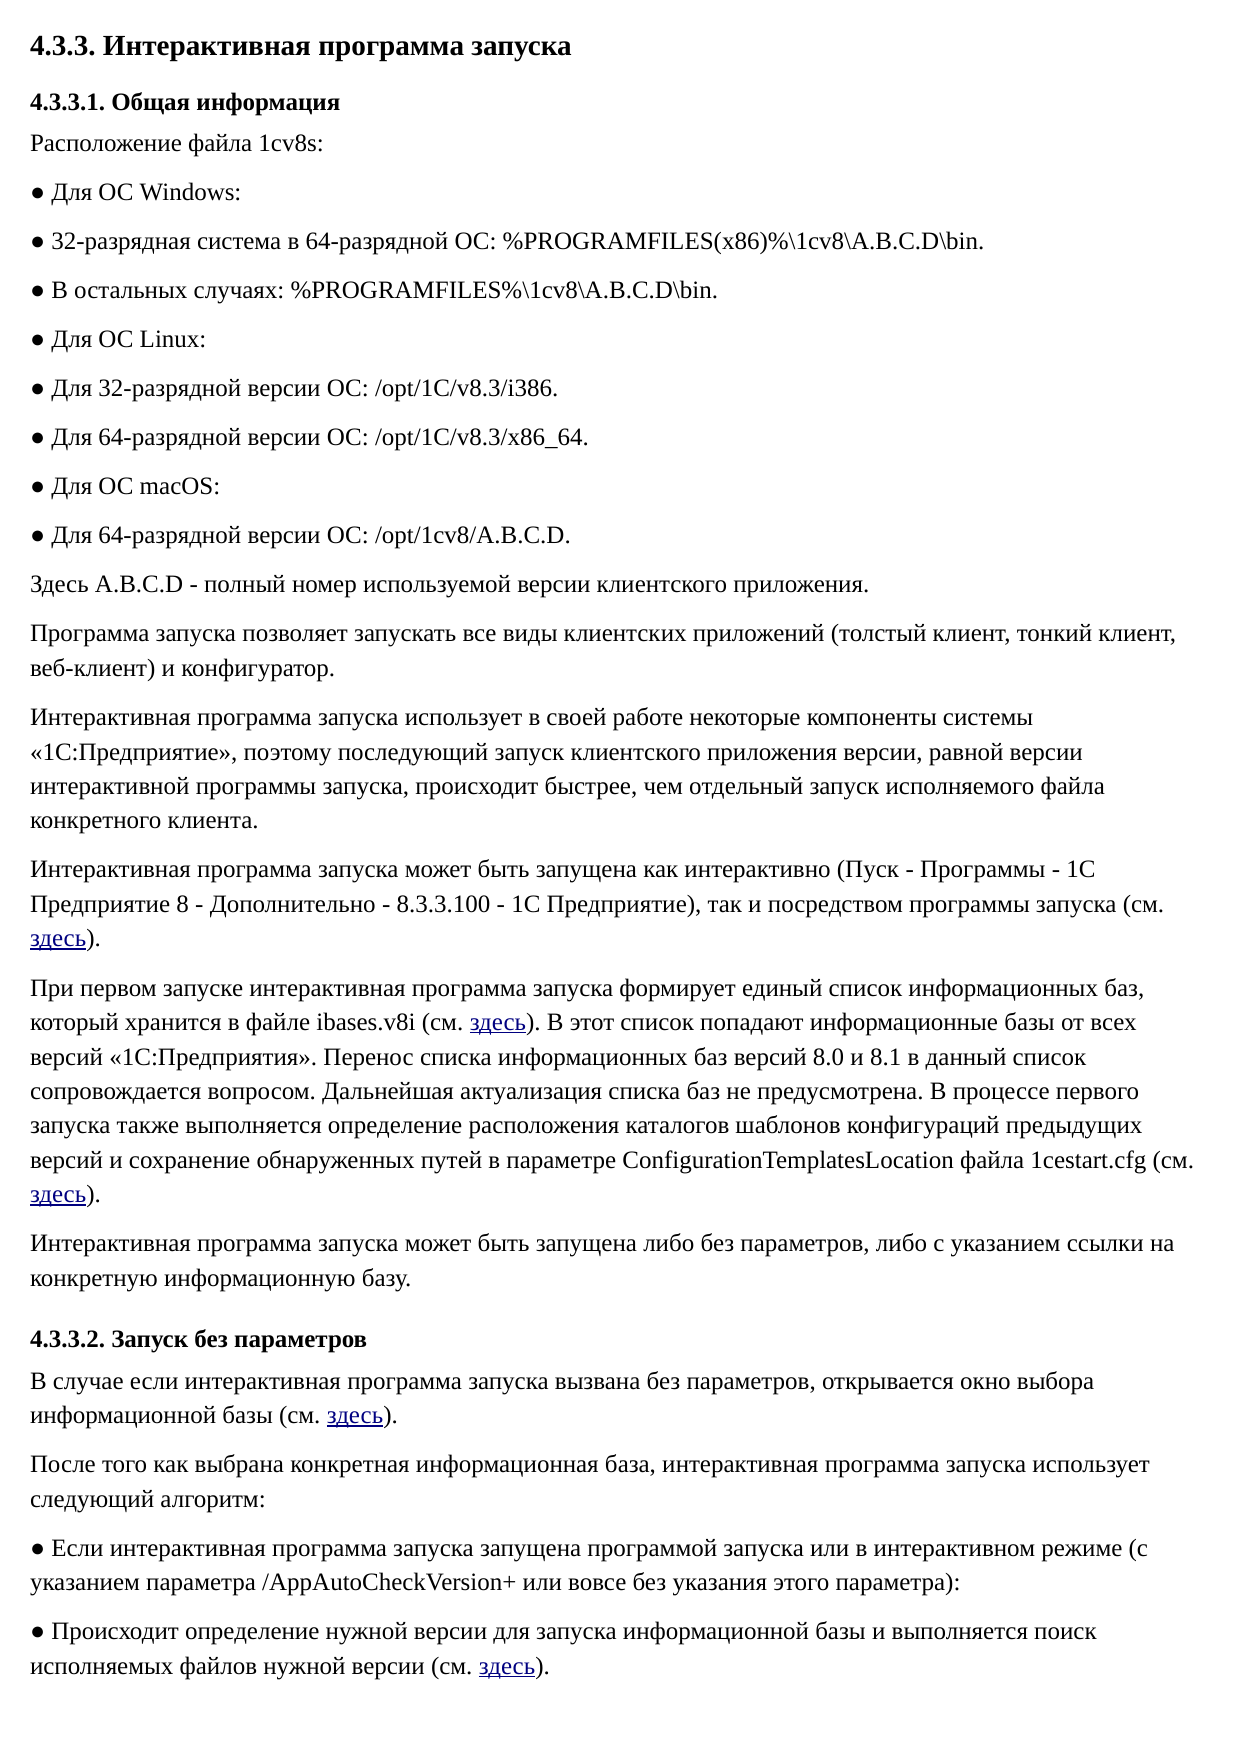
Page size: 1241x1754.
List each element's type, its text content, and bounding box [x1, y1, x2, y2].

text Здесь A.B.C.D ‑ полный номер используемой версии клиентского приложения. [30, 569, 1211, 598]
text Интерактивная программа запуска может быть запущена либо без параметров, либо с указанием ссылки на конкретную информационную базу. [30, 1228, 1211, 1292]
subtitle 4.3.3.1. Общая информация [30, 87, 1211, 115]
text ● Для ОС Windows: [30, 177, 1211, 206]
subtitle 4.3.3.2. Запуск без параметров [30, 1324, 1211, 1353]
text Программа запуска позволяет запускать все виды клиентских приложений (толстый клиент, тонкий клиент, веб-клиент) и конфигуратор. [30, 618, 1211, 682]
text После того как выбрана конкретная информационная база, интерактивная программа запуска использует следующий алгоритм: [30, 1449, 1211, 1513]
text ● 32-разрядная система в 64-разрядной ОС: %PROGRAMFILES(x86)%\1cv8\A.B.C.D\bin. [30, 226, 1211, 255]
text Расположение файла 1cv8s: [30, 128, 1211, 157]
text ● Для ОС Linux: [30, 324, 1211, 353]
subtitle 4.3.3. Интерактивная программа запуска [30, 28, 1211, 62]
text При первом запуске интерактивная программа запуска формирует единый список информационных баз, который хранится в файле ibases.v8i (см. здесь). В этот список попадают информационные базы от всех версий «1С:Предприятия». Перенос списка информационных баз версий 8.0 и 8.1 в данный список сопровождается вопросом. Дальнейшая актуализация списка баз не предусмотрена. В процессе первого запуска также выполняется определение расположения каталогов шаблонов конфигураций предыдущих версий и сохранение обнаруженных путей в параметре ConfigurationTemplatesLocation файла 1cestart.cfg (см. здесь). [30, 973, 1211, 1208]
text ● В остальных случаях: %PROGRAMFILES%\1cv8\A.B.C.D\bin. [30, 275, 1211, 304]
text В случае если интерактивная программа запуска вызвана без параметров, открывается окно выбора информационной базы (см. здесь). [30, 1366, 1211, 1429]
text ● Если интерактивная программа запуска запущена программой запуска или в интерактивном режиме (с указанием параметра /AppAutoCheckVersion+ или вовсе без указания этого параметра): [30, 1533, 1211, 1596]
text ● Для 64-разрядной версии ОС: /opt/1C/v8.3/x86_64. [30, 422, 1211, 451]
text ● Для ОС macOS: [30, 471, 1211, 500]
text Интерактивная программа запуска использует в своей работе некоторые компоненты системы «1С:Предприятие», поэтому последующий запуск клиентского приложения версии, равной версии интерактивной программы запуска, происходит быстрее, чем отдельный запуск исполняемого файла конкретного клиента. [30, 702, 1211, 834]
text ● Для 32-разрядной версии ОС: /opt/1C/v8.3/i386. [30, 373, 1211, 402]
text ● Происходит определение нужной версии для запуска информационной базы и выполняется поиск исполняемых файлов нужной версии (см. здесь). [30, 1616, 1211, 1680]
text ● Для 64-разрядной версии ОС: /opt/1cv8/A.B.C.D. [30, 520, 1211, 549]
text Интерактивная программа запуска может быть запущена как интерактивно (Пуск ‑ Программы ‑ 1С Предприятие 8 ‑ Дополнительно ‑ 8.3.3.100 ‑ 1С Предприятие), так и посредством программы запуска (см. здесь). [30, 854, 1211, 952]
